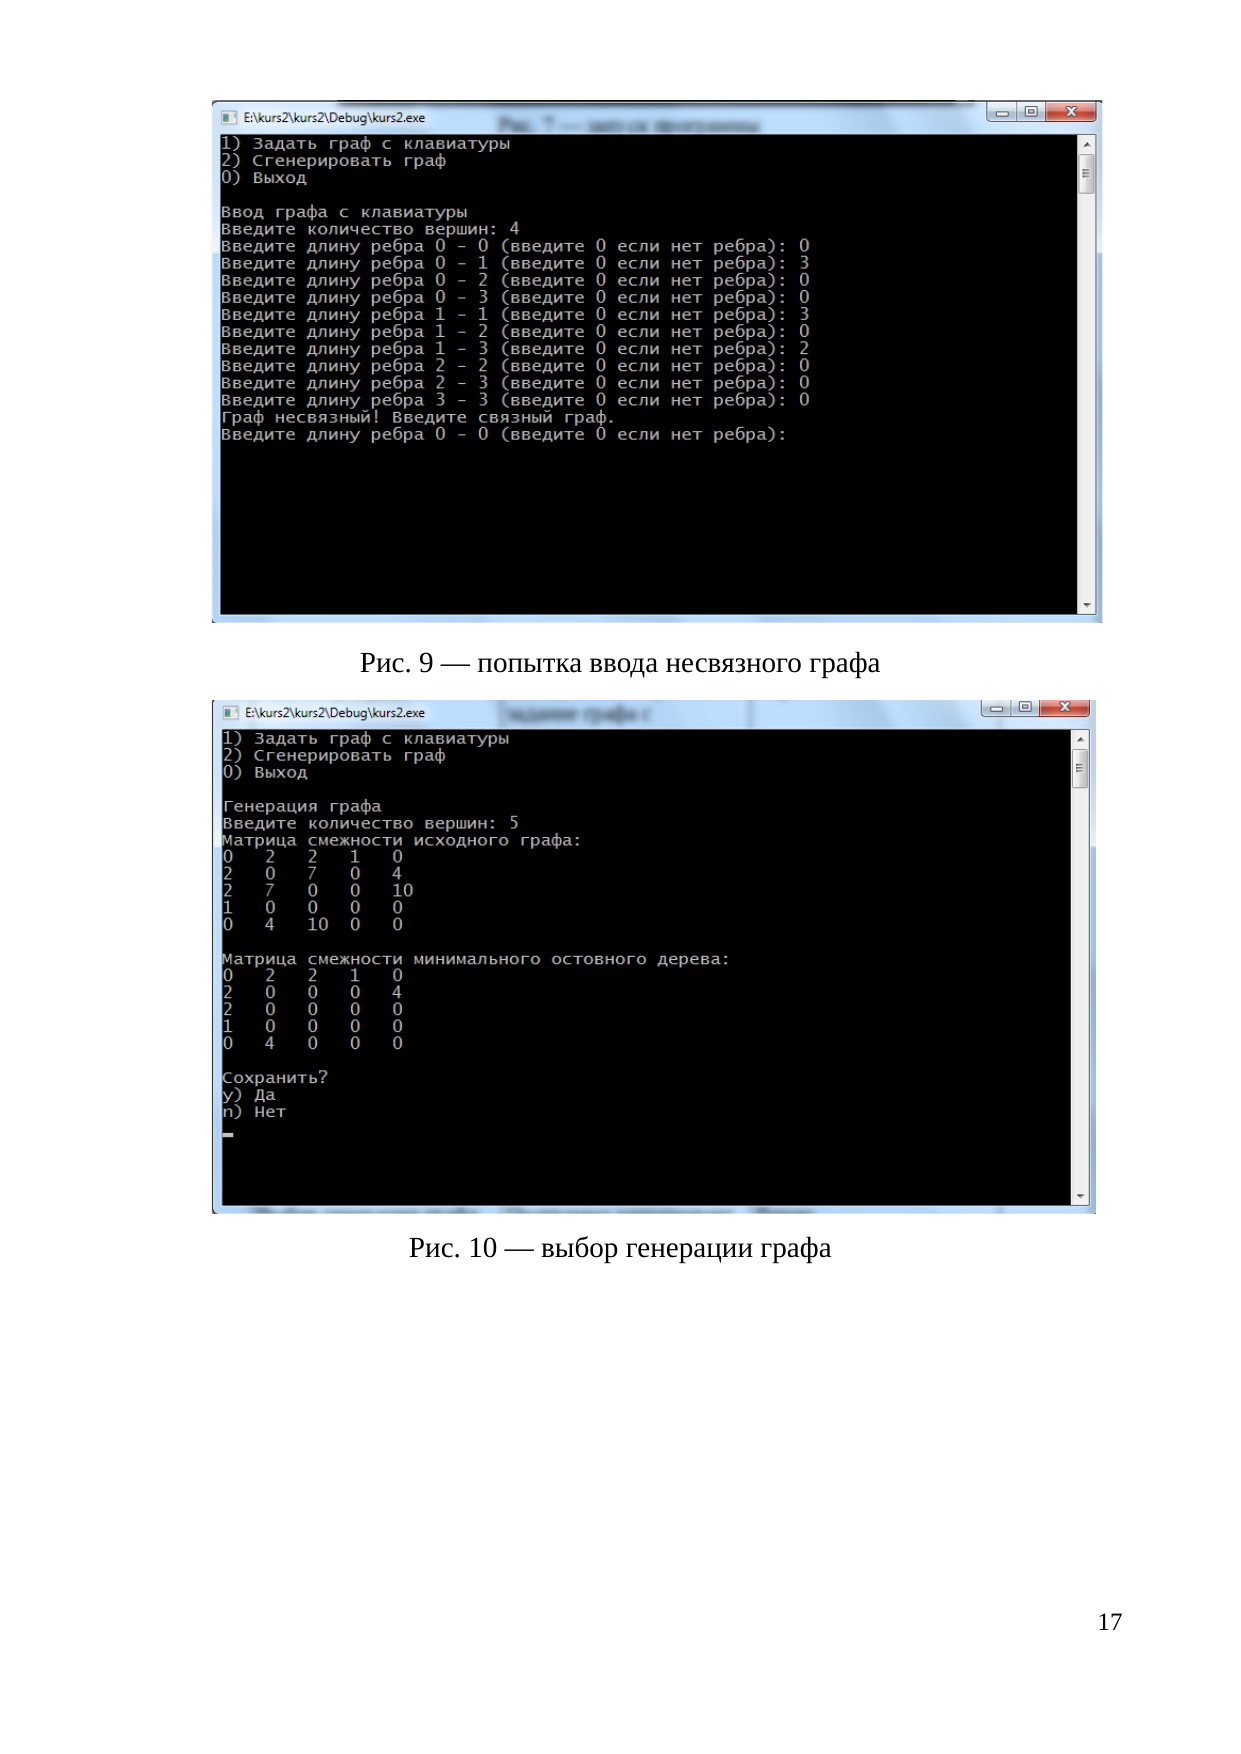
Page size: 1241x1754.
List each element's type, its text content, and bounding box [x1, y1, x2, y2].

picture [211, 100, 1103, 623]
text Рис. 10 — выбор генерации графа [118, 1230, 1122, 1264]
text Рис. 9 — попытка ввода несвязного графа [118, 645, 1122, 678]
picture [211, 700, 1096, 1214]
